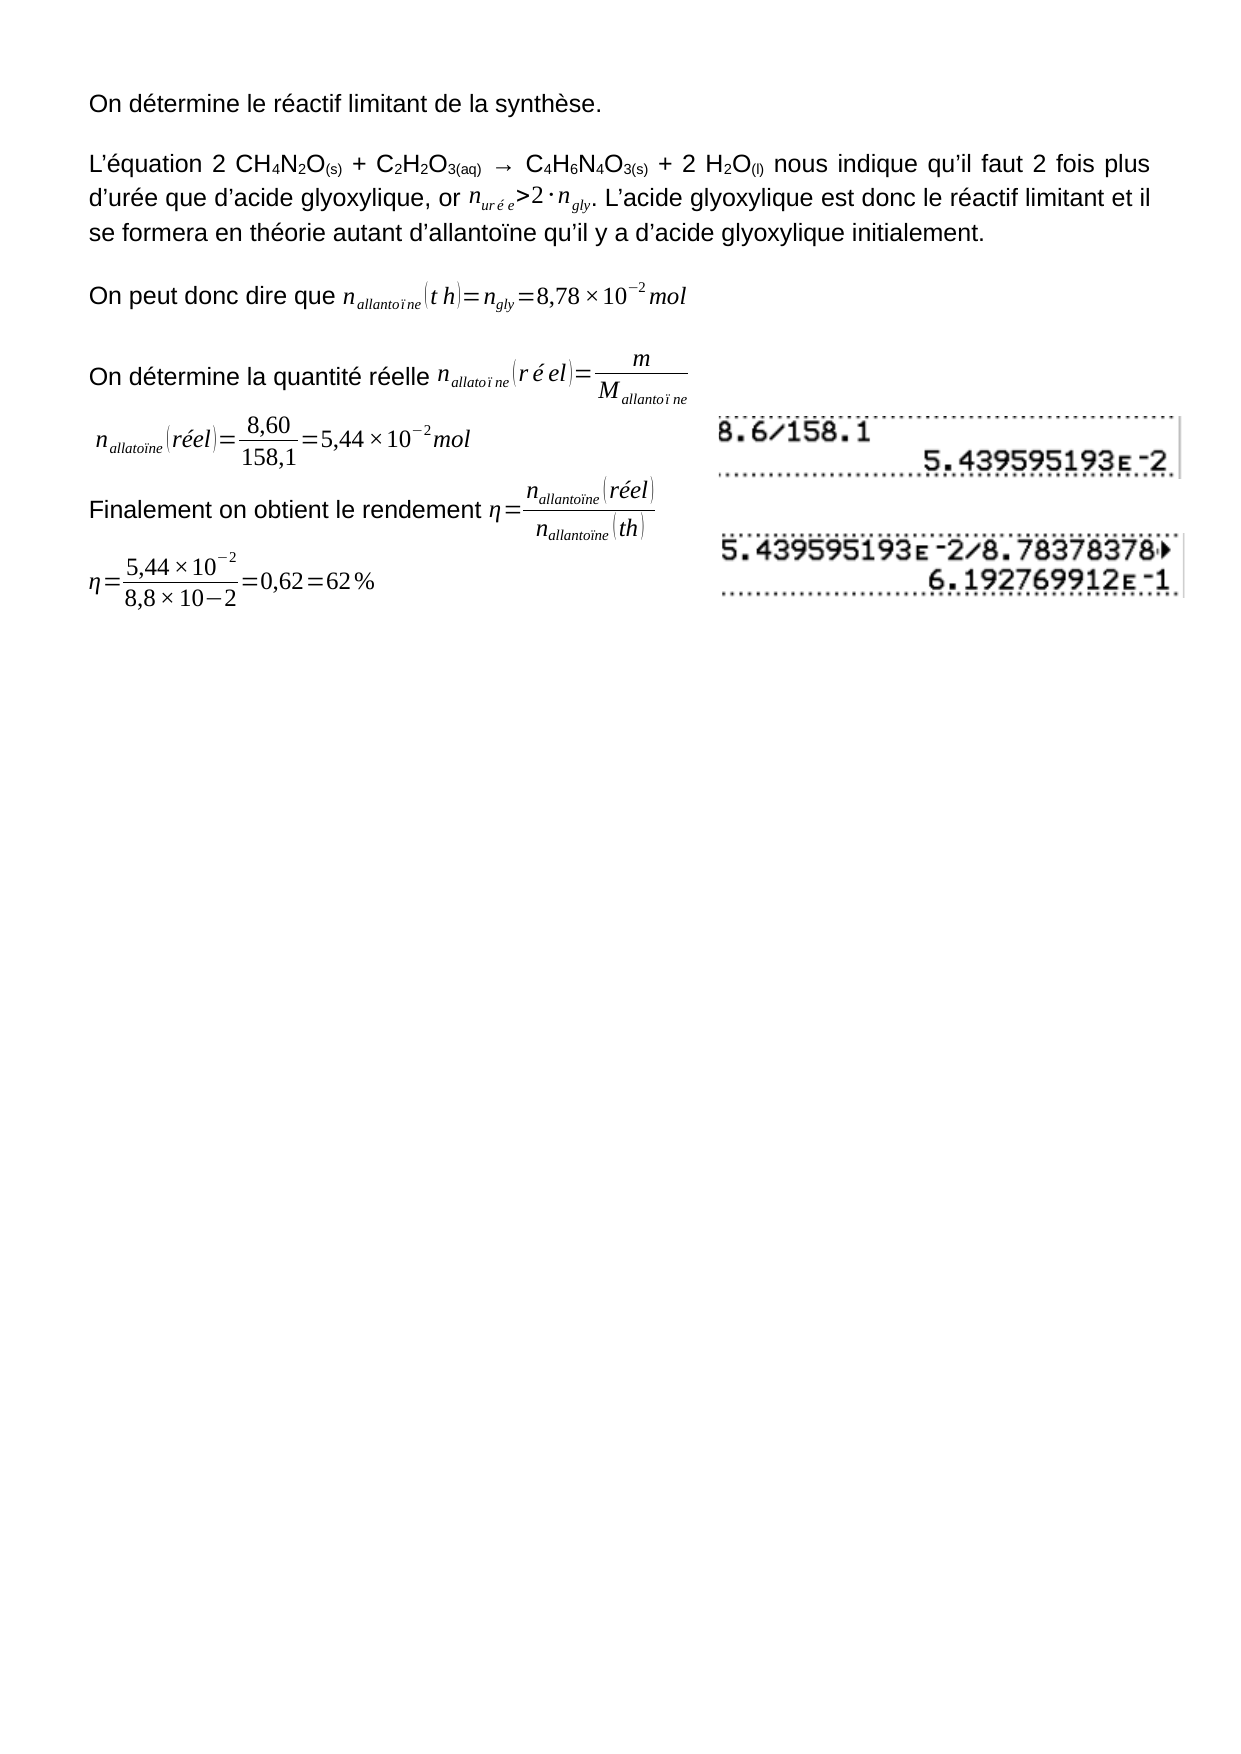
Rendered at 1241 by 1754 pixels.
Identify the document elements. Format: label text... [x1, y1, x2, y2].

picture [721, 533, 1185, 598]
text On détermine le réactif limitant de la synthèse. [88, 88, 1152, 117]
picture [718, 416, 1182, 479]
text Finalement on obtient le rendement [88, 475, 1152, 544]
text On détermine la quantité réelle [88, 345, 1152, 408]
text L’équation 2 CH4N2O(s) + C2H2O3(aq) → C4H6N4O3(s) + 2 H2O(l) nous indique qu’il faut 2 fois plus d’urée que d’acide glyoxylique, or . L’acide glyoxylique est donc le réactif limitant et il se formera en théorie autant d’allantoïne qu’il y a d’acide glyoxylique initialement. [88, 149, 1152, 246]
text On peut donc dire que [88, 278, 1152, 313]
